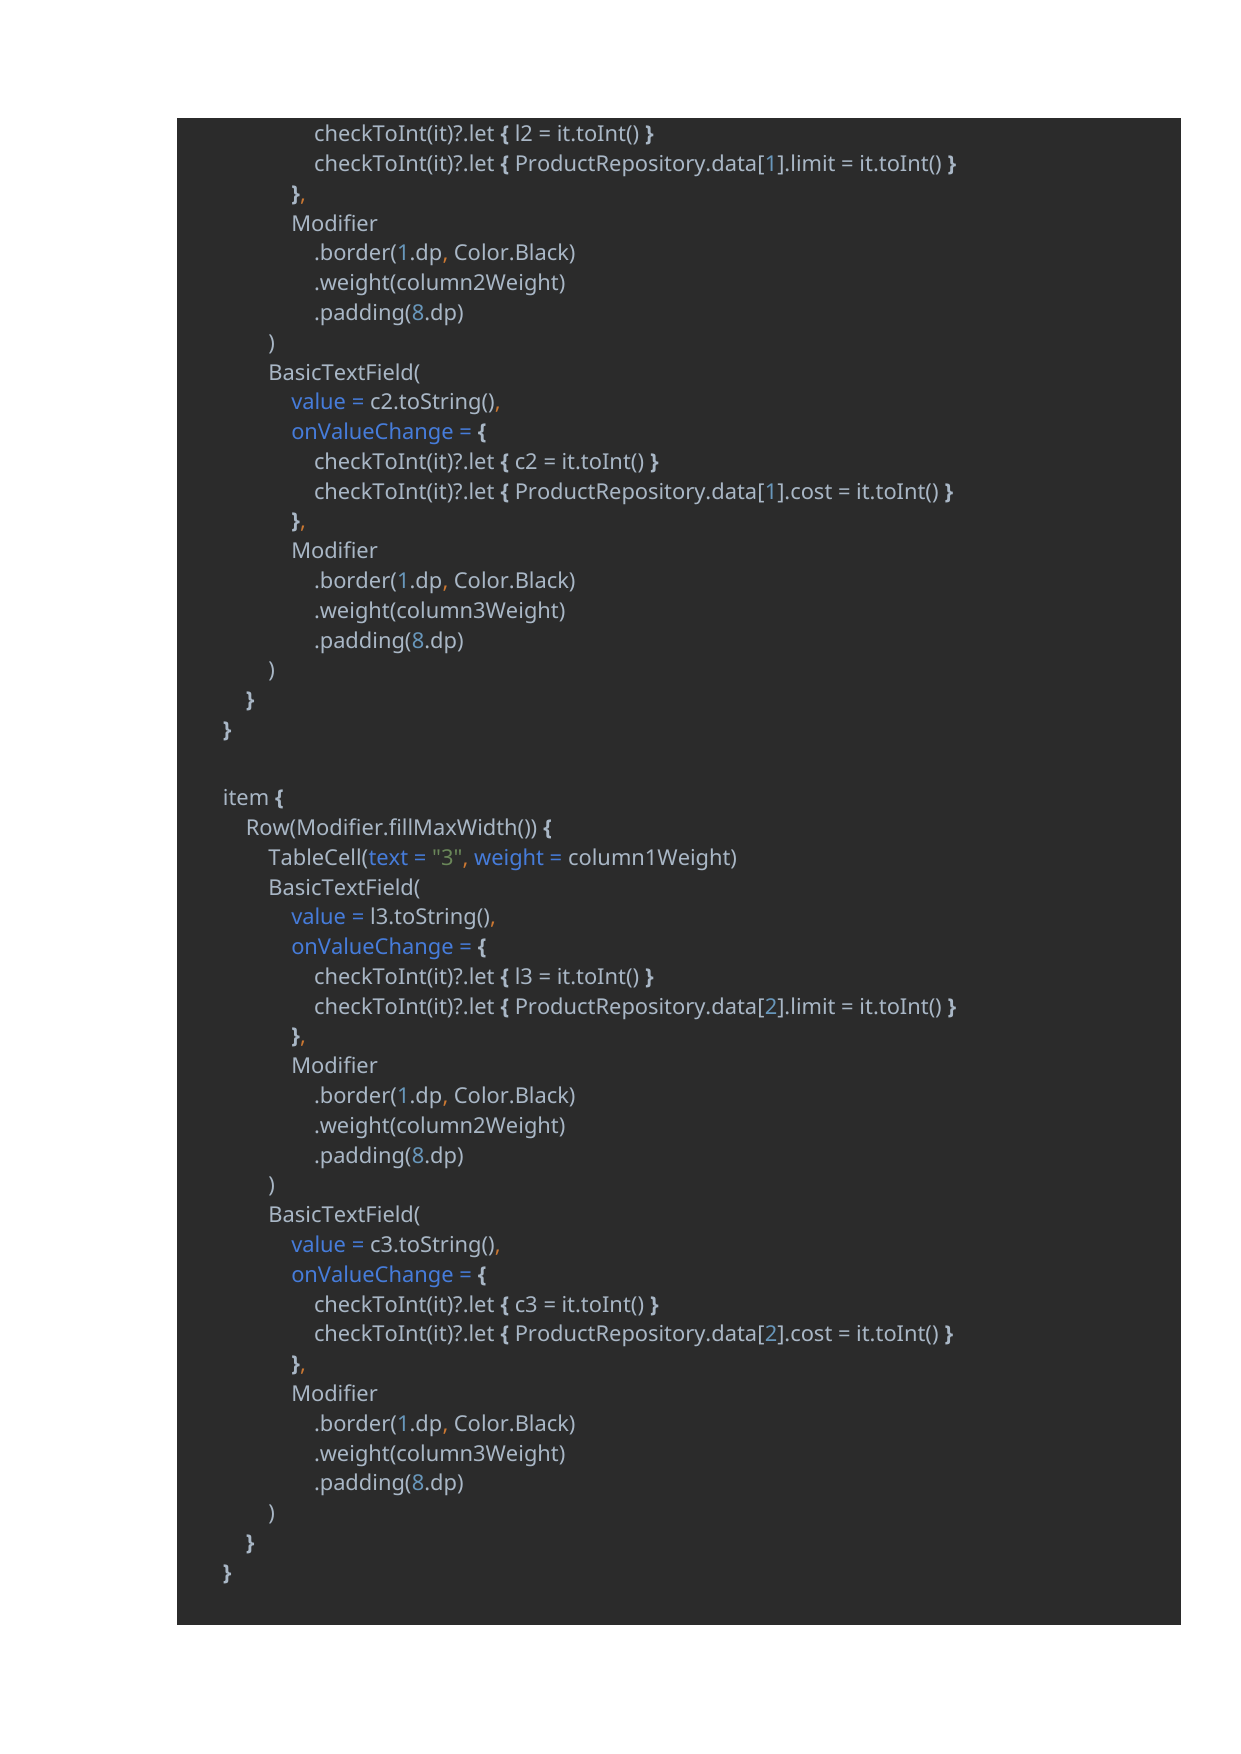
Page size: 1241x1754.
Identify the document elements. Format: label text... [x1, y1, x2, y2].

text checkToInt(it)?.let { l2 = it.toInt() } checkToInt(it)?.let { ProductRepository.data[1].limit = it.toInt() } }, Modifier .border(1.dp, Color.Black) .weight(column2Weight) .padding(8.dp) ) BasicTextField( value = c2.toString(), onValueChange = { checkToInt(it)?.let { c2 = it.toInt() } checkToInt(it)?.let { ProductRepository.data[1].cost = it.toInt() } }, Modifier .border(1.dp, Color.Black) .weight(column3Weight) .padding(8.dp) ) } } item { Row(Modifier.fillMaxWidth()) { TableCell(text = "3", weight = column1Weight) BasicTextField( value = l3.toString(), onValueChange = { checkToInt(it)?.let { l3 = it.toInt() } checkToInt(it)?.let { ProductRepository.data[2].limit = it.toInt() } }, Modifier .border(1.dp, Color.Black) .weight(column2Weight) .padding(8.dp) ) BasicTextField( value = c3.toString(), onValueChange = { checkToInt(it)?.let { c3 = it.toInt() } checkToInt(it)?.let { ProductRepository.data[2].cost = it.toInt() } }, Modifier .border(1.dp, Color.Black) .weight(column3Weight) .padding(8.dp) ) } } [177, 118, 1181, 1625]
